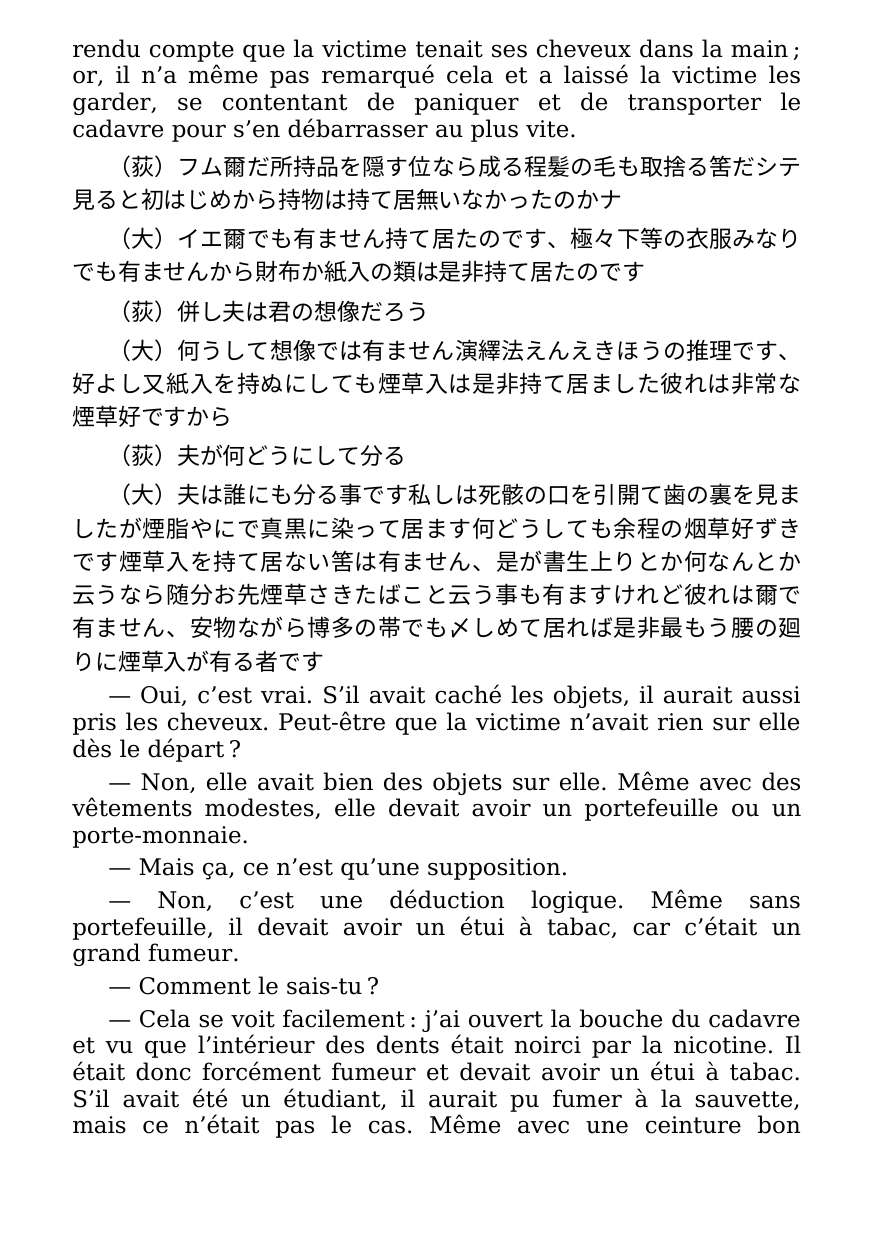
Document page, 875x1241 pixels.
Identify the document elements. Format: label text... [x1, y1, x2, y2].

text — Non, c’est une déduction logique. Même sans portefeuille, il devait avoir un étui à tabac, car c’était un grand fumeur. [72, 887, 802, 967]
text （荻）併し夫は君の想像だろう [72, 293, 802, 327]
text rendu compte que la victime tenait ses cheveux dans la main ; or, il n’a même pas remarqué cela et a laissé la victime les garder, se contentant de paniquer et de transporter le cadavre pour s’en débarrasser au plus vite. [72, 36, 802, 143]
text （荻）フム爾だ所持品を隠す位なら成る程髪の毛も取捨る筈だシテ見ると初はじめから持物は持て居無いなかったのかナ [72, 149, 802, 215]
text — Oui, c’est vrai. S’il avait caché les objets, il aurait aussi pris les cheveux. Peut-être que la victime n’avait rien sur elle dès le départ ? [72, 683, 802, 763]
text （大）イエ爾でも有ません持て居たのです、極々下等の衣服みなりでも有ませんから財布か紙入の類は是非持て居たのです [72, 221, 802, 287]
text — Mais ça, ce n’est qu’une supposition. [72, 854, 802, 881]
text — Cela se voit facilement : j’ai ouvert la bouche du cadavre et vu que l’intérieur des dents était noirci par la nicotine. Il était donc forcément fumeur et devait avoir un étui à tabac. S’il avait été un étudiant, il aurait pu fumer à la sauvette, mais ce n’était pas le cas. Même avec une ceinture bon [72, 1006, 802, 1139]
text （大）夫は誰にも分る事です私しは死骸の口を引開て歯の裏を見ましたが煙脂やにで真黒に染って居ます何どうしても余程の烟草好ずきです煙草入を持て居ない筈は有ません、是が書生上りとか何なんとか云うなら随分お先煙草さきたばこと云う事も有ますけれど彼れは爾で有ません、安物ながら博多の帯でも〆しめて居れば是非最もう腰の廻りに煙草入が有る者です [72, 477, 802, 677]
text — Non, elle avait bien des objets sur elle. Même avec des vêtements modestes, elle devait avoir un portefeuille ou un porte-monnaie. [72, 769, 802, 849]
text （荻）夫が何どうにして分る [72, 438, 802, 471]
text — Comment le sais-tu ? [72, 973, 802, 1000]
text （大）何うして想像では有ません演繹法えんえきほうの推理です、好よし又紙入を持ぬにしても煙草入は是非持て居ました彼れは非常な煙草好ですから [72, 333, 802, 432]
